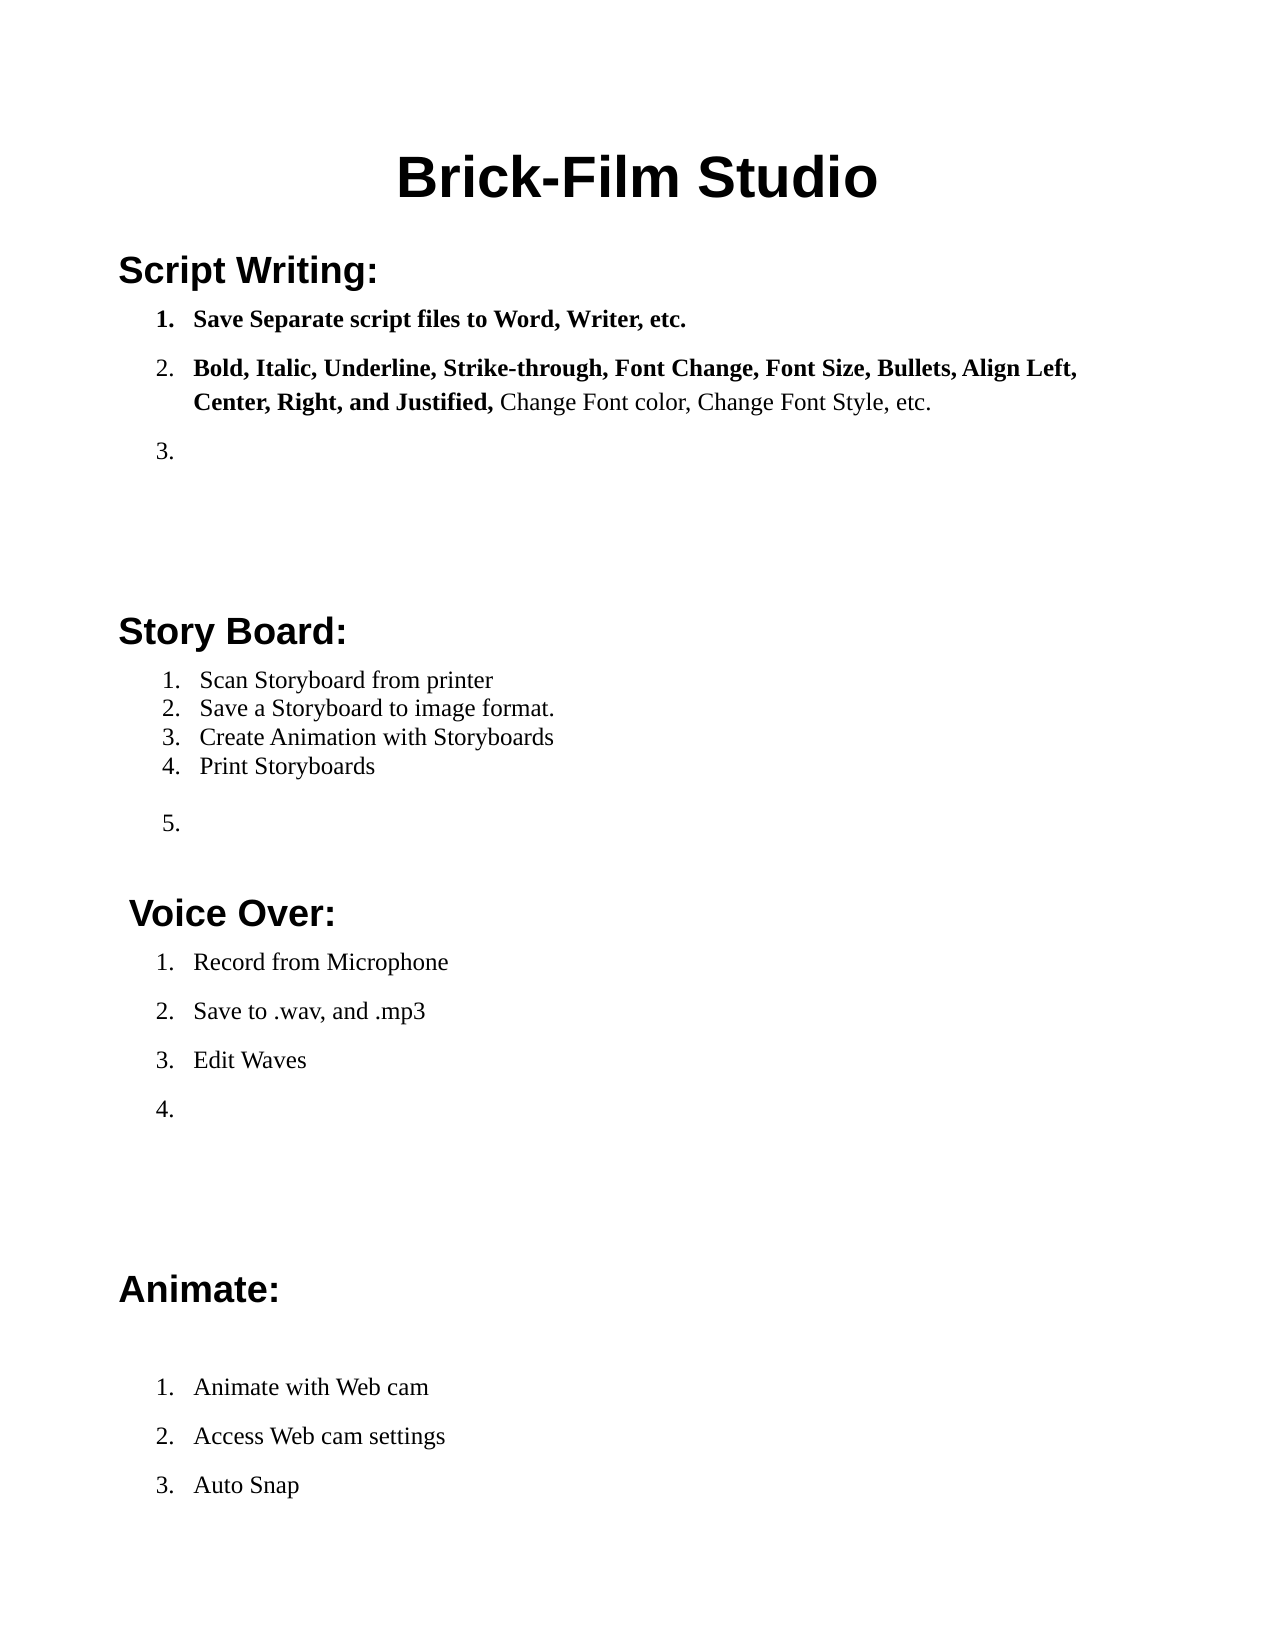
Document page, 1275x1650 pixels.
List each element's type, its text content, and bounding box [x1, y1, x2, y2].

list Auto Snap [156, 1470, 1157, 1499]
list Save Separate script files to Word, Writer, etc. [156, 304, 1157, 333]
list Record from Microphone [156, 947, 1157, 976]
list Create Animation with Storyboards [162, 722, 1157, 751]
list Save to .wav, and .mp3 [156, 996, 1157, 1025]
list Edit Waves [156, 1045, 1157, 1074]
subtitle Story Board: [118, 609, 1157, 652]
list Animate with Web cam [156, 1372, 1157, 1401]
list Scan Storyboard from printer [162, 665, 1157, 693]
list Access Web cam settings [156, 1421, 1157, 1449]
list Print Storyboards [162, 751, 1157, 780]
list Bold, Italic, Underline, Strike-through, Font Change, Font Size, Bullets, Align Left, Center, Right, and Justified, Change Font color, Change Font Style, etc. [156, 353, 1157, 416]
subtitle Voice Over: [118, 891, 1157, 935]
title Brick-Film Studio [118, 143, 1157, 210]
list Save a Storyboard to image format. [162, 693, 1157, 722]
subtitle Script Writing: [118, 248, 1157, 291]
subtitle Animate: [118, 1267, 1157, 1310]
